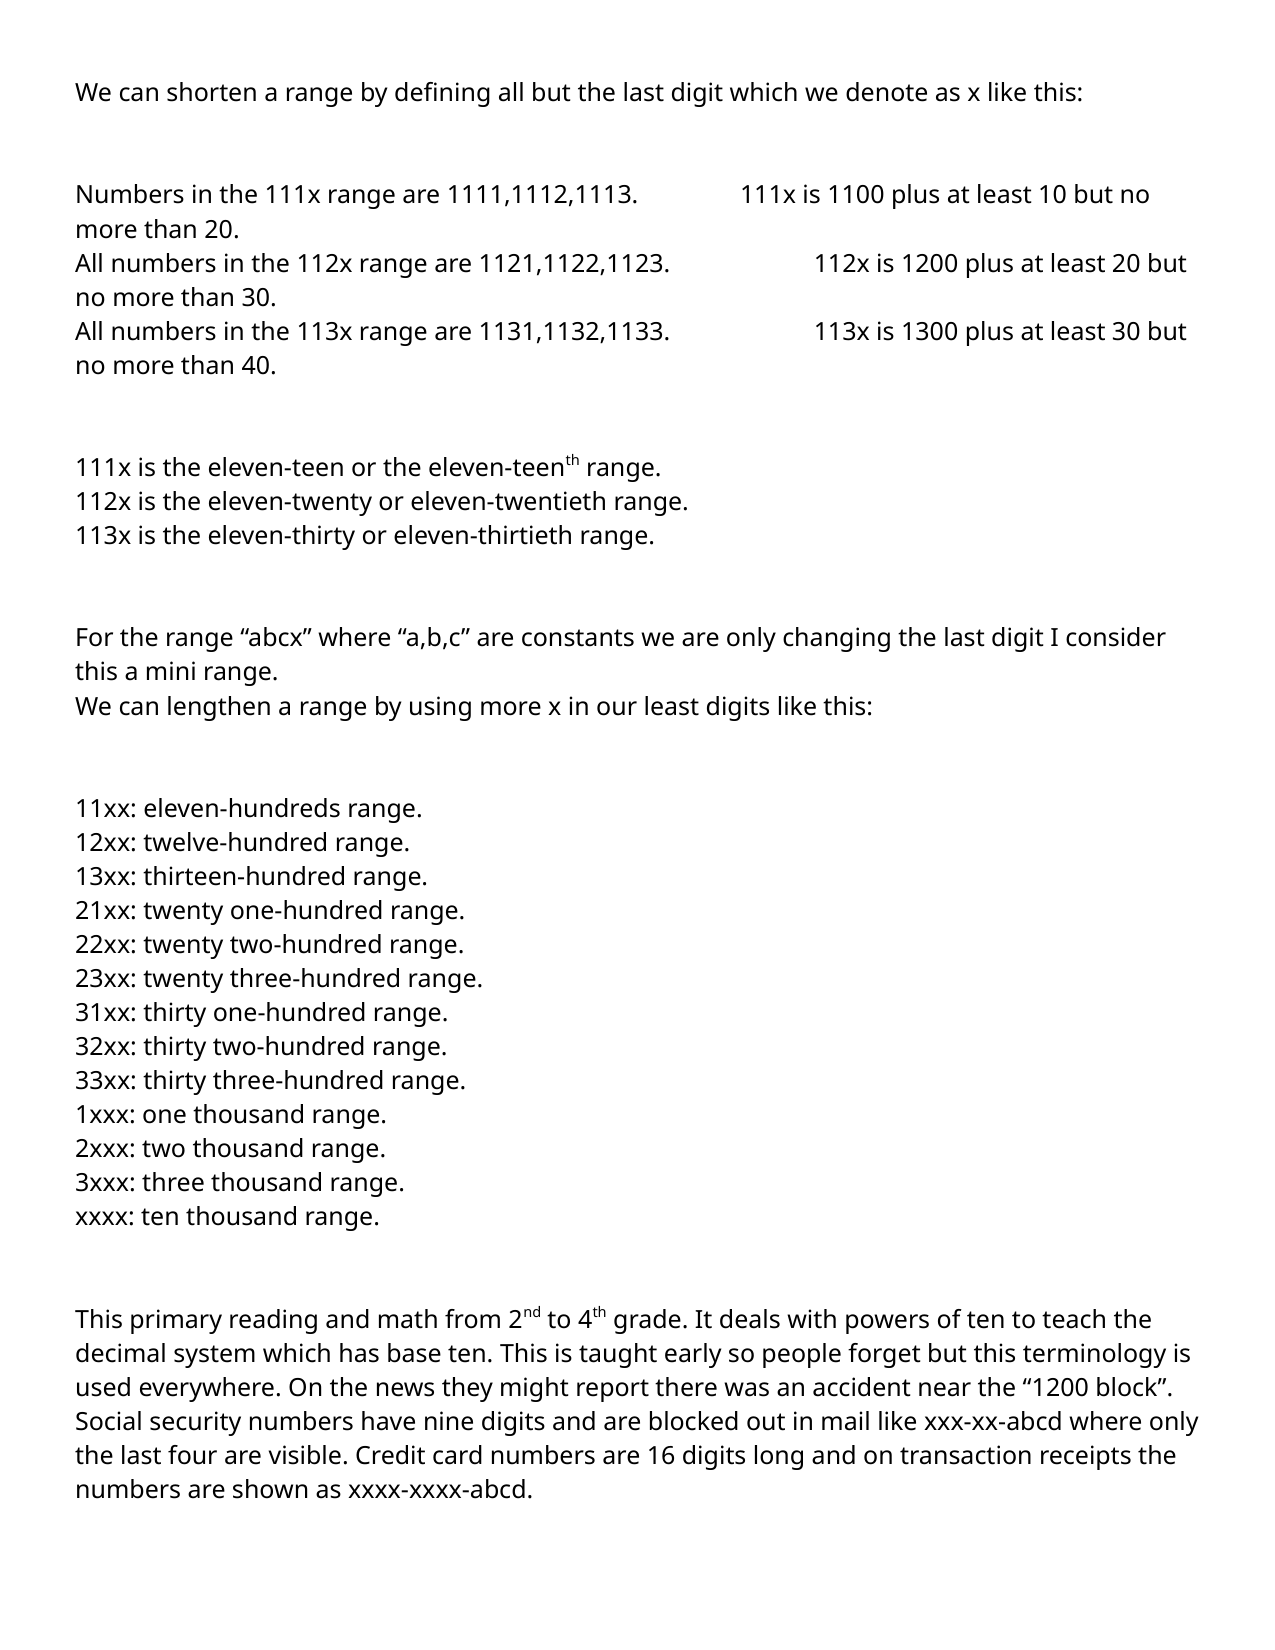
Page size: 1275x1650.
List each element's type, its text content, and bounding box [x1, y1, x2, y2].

text We can shorten a range by defining all but the last digit which we denote as x like this: [75, 75, 1200, 109]
text 33xx: thirty three-hundred range. [75, 1063, 1200, 1097]
text 13xx: thirteen-hundred range. [75, 858, 1200, 892]
text 1xxx: one thousand range. [75, 1097, 1200, 1131]
text All numbers in the 113x range are 1131,1132,1133. 113x is 1300 plus at least 30 but no more than 40. [75, 313, 1200, 382]
text xxxx: ten thousand range. [75, 1199, 1200, 1233]
text 23xx: twenty three-hundred range. [75, 961, 1200, 995]
text All numbers in the 112x range are 1121,1122,1123. 112x is 1200 plus at least 20 but no more than 30. [75, 245, 1200, 313]
text This primary reading and math from 2nd to 4th grade. It deals with powers of ten to teach the decimal system which has base ten. This is taught early so people forget but this terminology is used everywhere. On the news they might report there was an accident near the “1200 block”. Social security numbers have nine digits and are blocked out in mail like xxx-xx-abcd where only the last four are visible. Credit card numbers are 16 digits long and on transaction receipts the numbers are shown as xxxx-xxxx-abcd. [75, 1301, 1200, 1506]
text 22xx: twenty two-hundred range. [75, 927, 1200, 961]
text 111x is the eleven-teen or the eleven-teenth range. [75, 450, 1200, 484]
text 2xxx: two thousand range. [75, 1131, 1200, 1165]
text 11xx: eleven-hundreds range. [75, 790, 1200, 824]
text 112x is the eleven-twenty or eleven-twentieth range. [75, 484, 1200, 518]
text For the range “abcx” where “a,b,c” are constants we are only changing the last digit I consider this a mini range. [75, 620, 1200, 688]
text Numbers in the 111x range are 1111,1112,1113. 111x is 1100 plus at least 10 but no more than 20. [75, 177, 1200, 245]
text We can lengthen a range by using more x in our least digits like this: [75, 688, 1200, 722]
text 21xx: twenty one-hundred range. [75, 892, 1200, 927]
text 12xx: twelve-hundred range. [75, 824, 1200, 858]
text 3xxx: three thousand range. [75, 1165, 1200, 1199]
text 113x is the eleven-thirty or eleven-thirtieth range. [75, 518, 1200, 552]
text 32xx: thirty two-hundred range. [75, 1029, 1200, 1063]
text 31xx: thirty one-hundred range. [75, 995, 1200, 1029]
